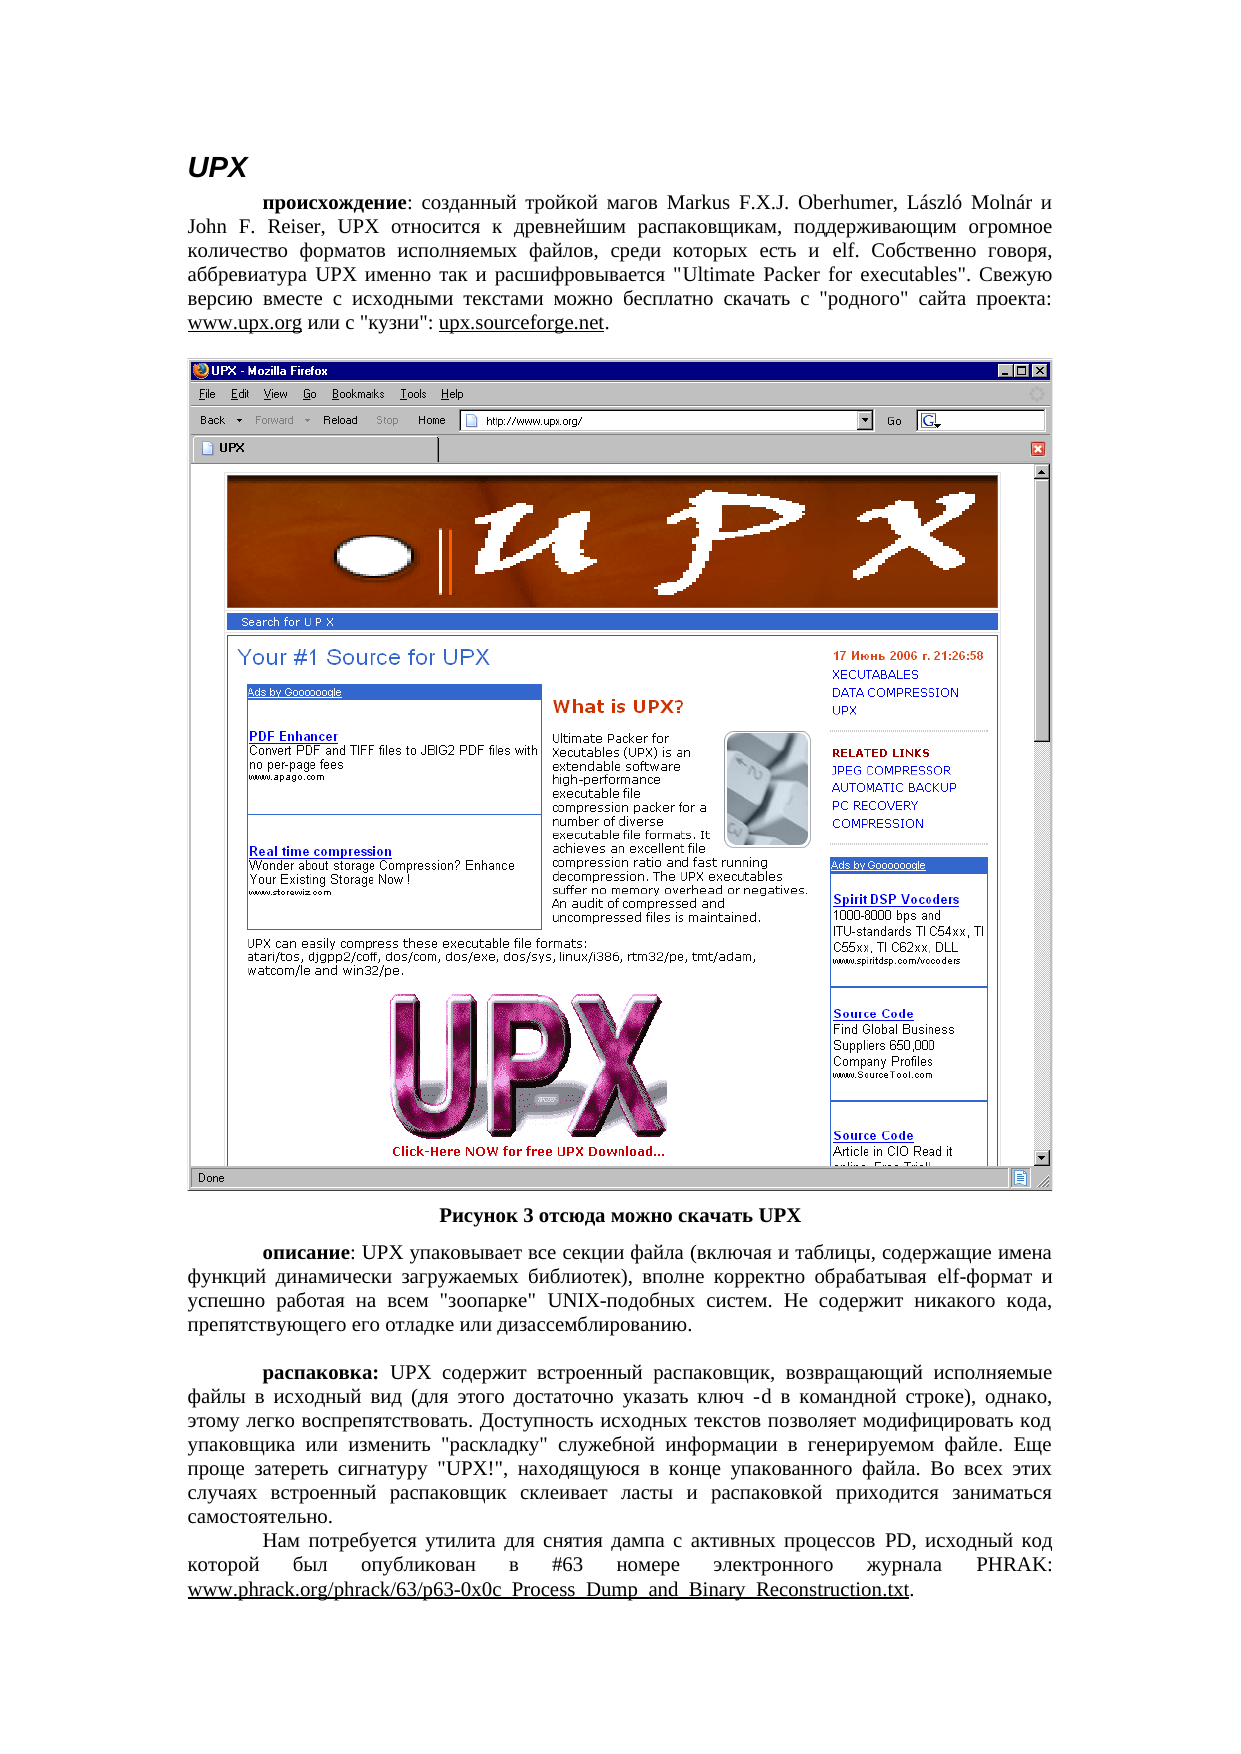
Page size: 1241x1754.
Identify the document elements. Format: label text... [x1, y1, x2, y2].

picture [187, 358, 1053, 1191]
text распаковка: UPX содержит встроенный распаковщик, возвращающий исполняемые файлы в исходный вид (для этого достаточно указать ключ -d в командной строке), однако, этому легко воспрепятствовать. Доступность исходных текстов позволяет модифицировать код упаковщика или изменить "раскладку" служебной информации в генерируемом файле. Еще проще затереть сигнатуру "UPX!", находящуюся в конце упакованного файла. Во всех этих случаях встроенный распаковщик склеивает ласты и распаковкой приходится заниматься самостоятельно. [187, 1360, 1053, 1528]
text описание: UPX упаковывает все секции файла (включая и таблицы, содержащие имена функций динамически загружаемых библиотек), вполне корректно обрабатывая elf-формат и успешно работая на всем "зоопарке" UNIX-подобных систем. Не содержит никакого кода, препятствующего его отладке или дизассемблированию. [187, 1239, 1053, 1336]
text Рисунок 3 отсюда можно скачать UPX [187, 1203, 1053, 1227]
text происхождение: созданный тройкой магов Markus F.X.J. Oberhumer, László Molnár и John F. Reiser, UPX относится к древнейшим распаковщикам, поддерживающим огромное количество форматов исполняемых файлов, среди которых есть и elf. Собственно говоря, аббревиатура UPX именно так и расшифровывается "Ultimate Packer for executables". Свежую версию вместе с исходными текстами можно бесплатно скачать с "родного" сайта проекта: www.upx.org или с "кузни": upx.sourceforge.net. [187, 190, 1053, 334]
text Нам потребуется утилита для снятия дампа с активных процессов PD, исходный код которой был опубликован в #63 номере электронного журнала PHRAK: www.phrack.org/phrack/63/p63-0x0c_Process_Dump_and_Binary_Reconstruction.txt. [187, 1528, 1053, 1601]
subtitle UPX [187, 150, 1053, 183]
